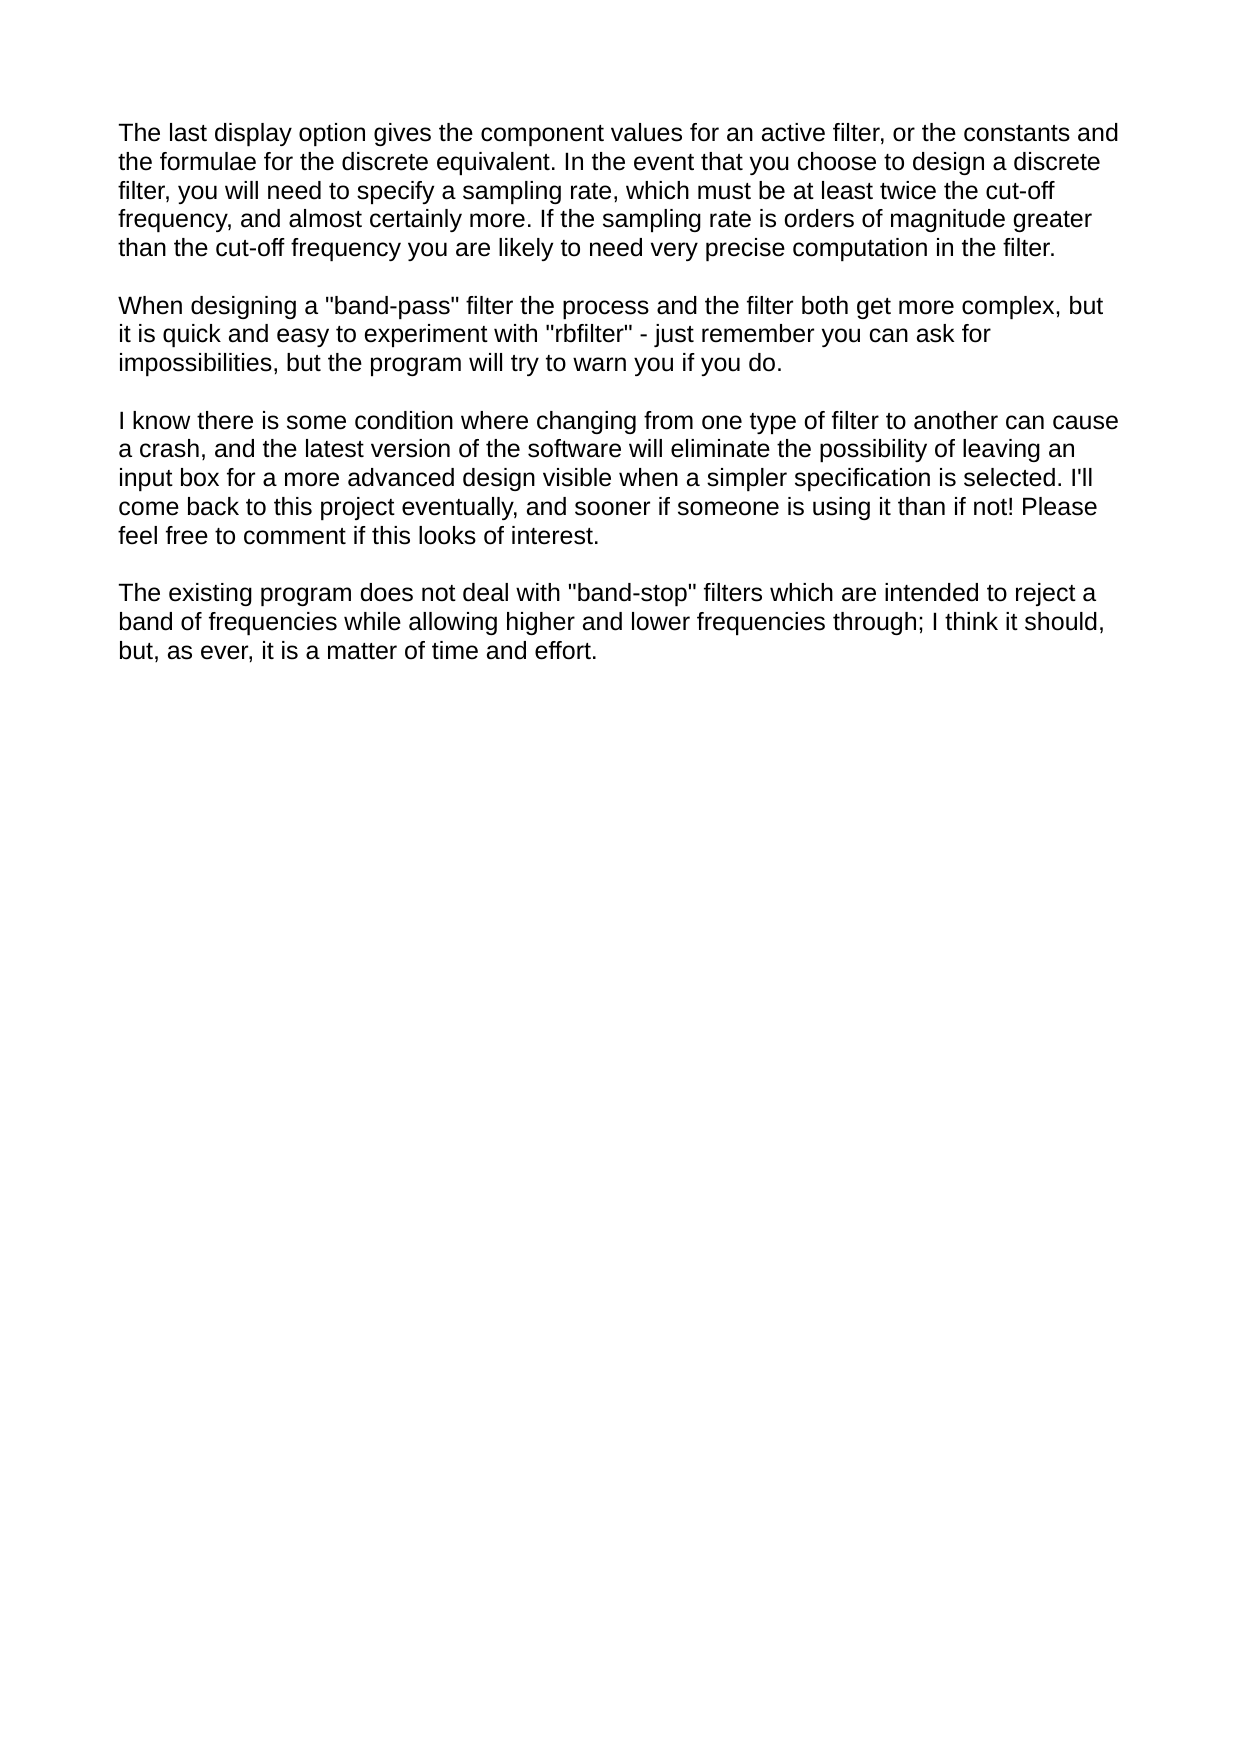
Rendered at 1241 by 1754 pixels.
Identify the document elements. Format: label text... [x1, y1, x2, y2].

text The last display option gives the component values for an active filter, or the constants and the formulae for the discrete equivalent. In the event that you choose to design a discrete filter, you will need to specify a sampling rate, which must be at least twice the cut-off frequency, and almost certainly more. If the sampling rate is orders of magnitude greater than the cut-off frequency you are likely to need very precise computation in the filter. [118, 118, 1122, 262]
text When designing a "band-pass" filter the process and the filter both get more complex, but it is quick and easy to experiment with "rbfilter" - just remember you can ask for impossibilities, but the program will try to warn you if you do. [118, 291, 1122, 377]
text The existing program does not deal with "band-stop" filters which are intended to reject a band of frequencies while allowing higher and lower frequencies through; I think it should, but, as ever, it is a matter of time and effort. [118, 578, 1122, 664]
text I know there is some condition where changing from one type of filter to another can cause a crash, and the latest version of the software will eliminate the possibility of leaving an input box for a more advanced design visible when a simpler specification is selected. I'll come back to this project eventually, and sooner if someone is using it than if not! Please feel free to comment if this looks of interest. [118, 406, 1122, 549]
